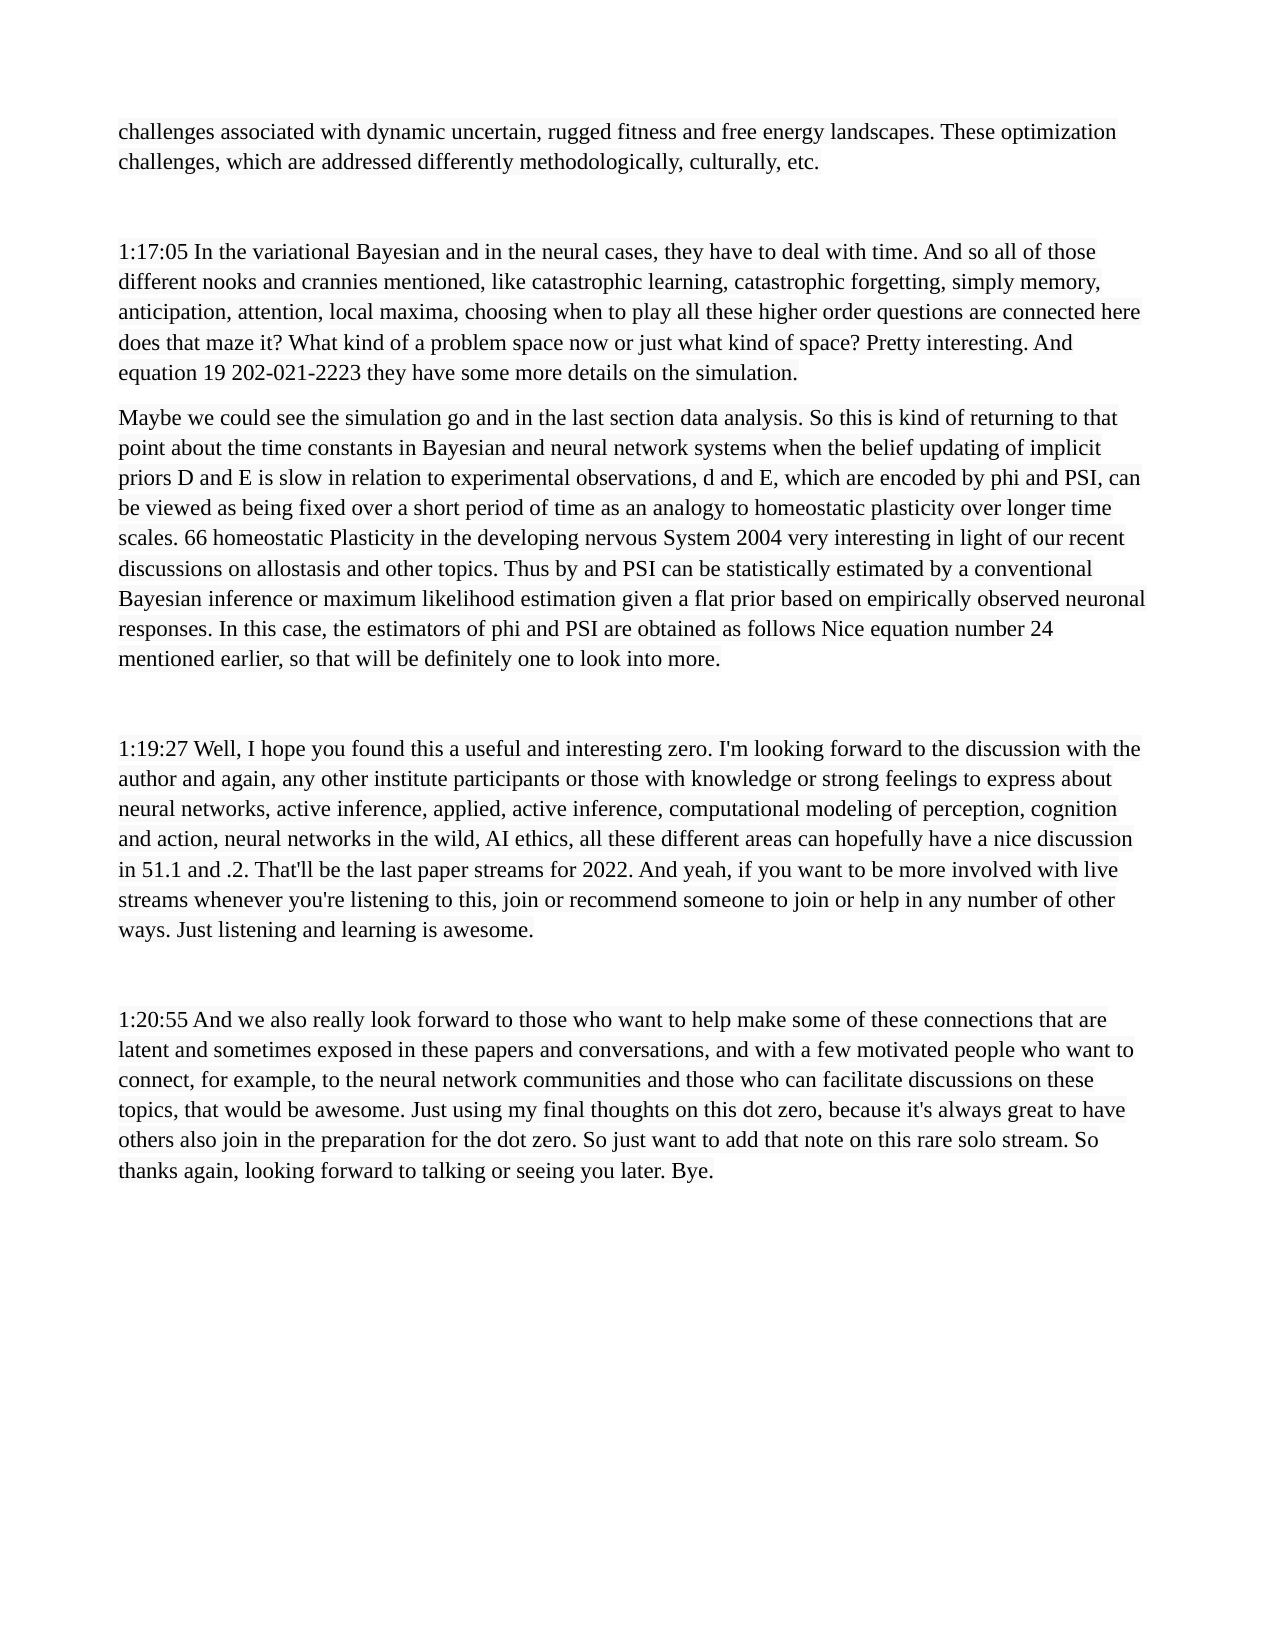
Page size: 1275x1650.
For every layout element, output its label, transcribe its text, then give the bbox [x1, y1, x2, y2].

text Maybe we could see the simulation go and in the last section data analysis. So this is kind of returning to that point about the time constants in Bayesian and neural network systems when the belief updating of implicit priors D and E is slow in relation to experimental observations, d and E, which are encoded by phi and PSI, can be viewed as being fixed over a short period of time as an analogy to homeostatic plasticity over longer time scales. 66 homeostatic Plasticity in the developing nervous System 2004 very interesting in light of our recent discussions on allostasis and other topics. Thus by and PSI can be statistically estimated by a conventional Bayesian inference or maximum likelihood estimation given a flat prior based on empirically observed neuronal responses. In this case, the estimators of phi and PSI are obtained as follows Nice equation number 24 mentioned earlier, so that will be definitely one to look into more. [118, 403, 1157, 672]
text 1:19:27 Well, I hope you found this a useful and interesting zero. I'm looking forward to the discussion with the author and again, any other institute participants or those with knowledge or strong feelings to express about neural networks, active inference, applied, active inference, computational modeling of perception, cognition and action, neural networks in the wild, AI ethics, all these different areas can hopefully have a nice discussion in 51.1 and .2. That'll be the last paper streams for 2022. And yeah, if you want to be more involved with live streams whenever you're listening to this, join or recommend someone to join or help in any number of other ways. Just listening and learning is awesome. [118, 735, 1157, 942]
text 1:20:55 And we also really look forward to those who want to help make some of these connections that are latent and sometimes exposed in these papers and conversations, and with a few motivated people who want to connect, for example, to the neural network communities and those who can facilitate discussions on these topics, that would be awesome. Just using my final thoughts on this dot zero, because it's always great to have others also join in the preparation for the dot zero. So just want to add that note on this rare solo stream. So thanks again, looking forward to talking or seeing you later. Bye. [118, 1006, 1157, 1183]
text 1:17:05 In the variational Bayesian and in the neural cases, they have to deal with time. And so all of those different nooks and crannies mentioned, like catastrophic learning, catastrophic forgetting, simply memory, anticipation, attention, local maxima, choosing when to play all these higher order questions are connected here does that maze it? What kind of a problem space now or just what kind of space? Pretty interesting. And equation 19 202-021-2223 they have some more details on the simulation. [118, 238, 1157, 385]
text challenges associated with dynamic uncertain, rugged fitness and free energy landscapes. These optimization challenges, which are addressed differently methodologically, culturally, etc. [118, 118, 1157, 175]
